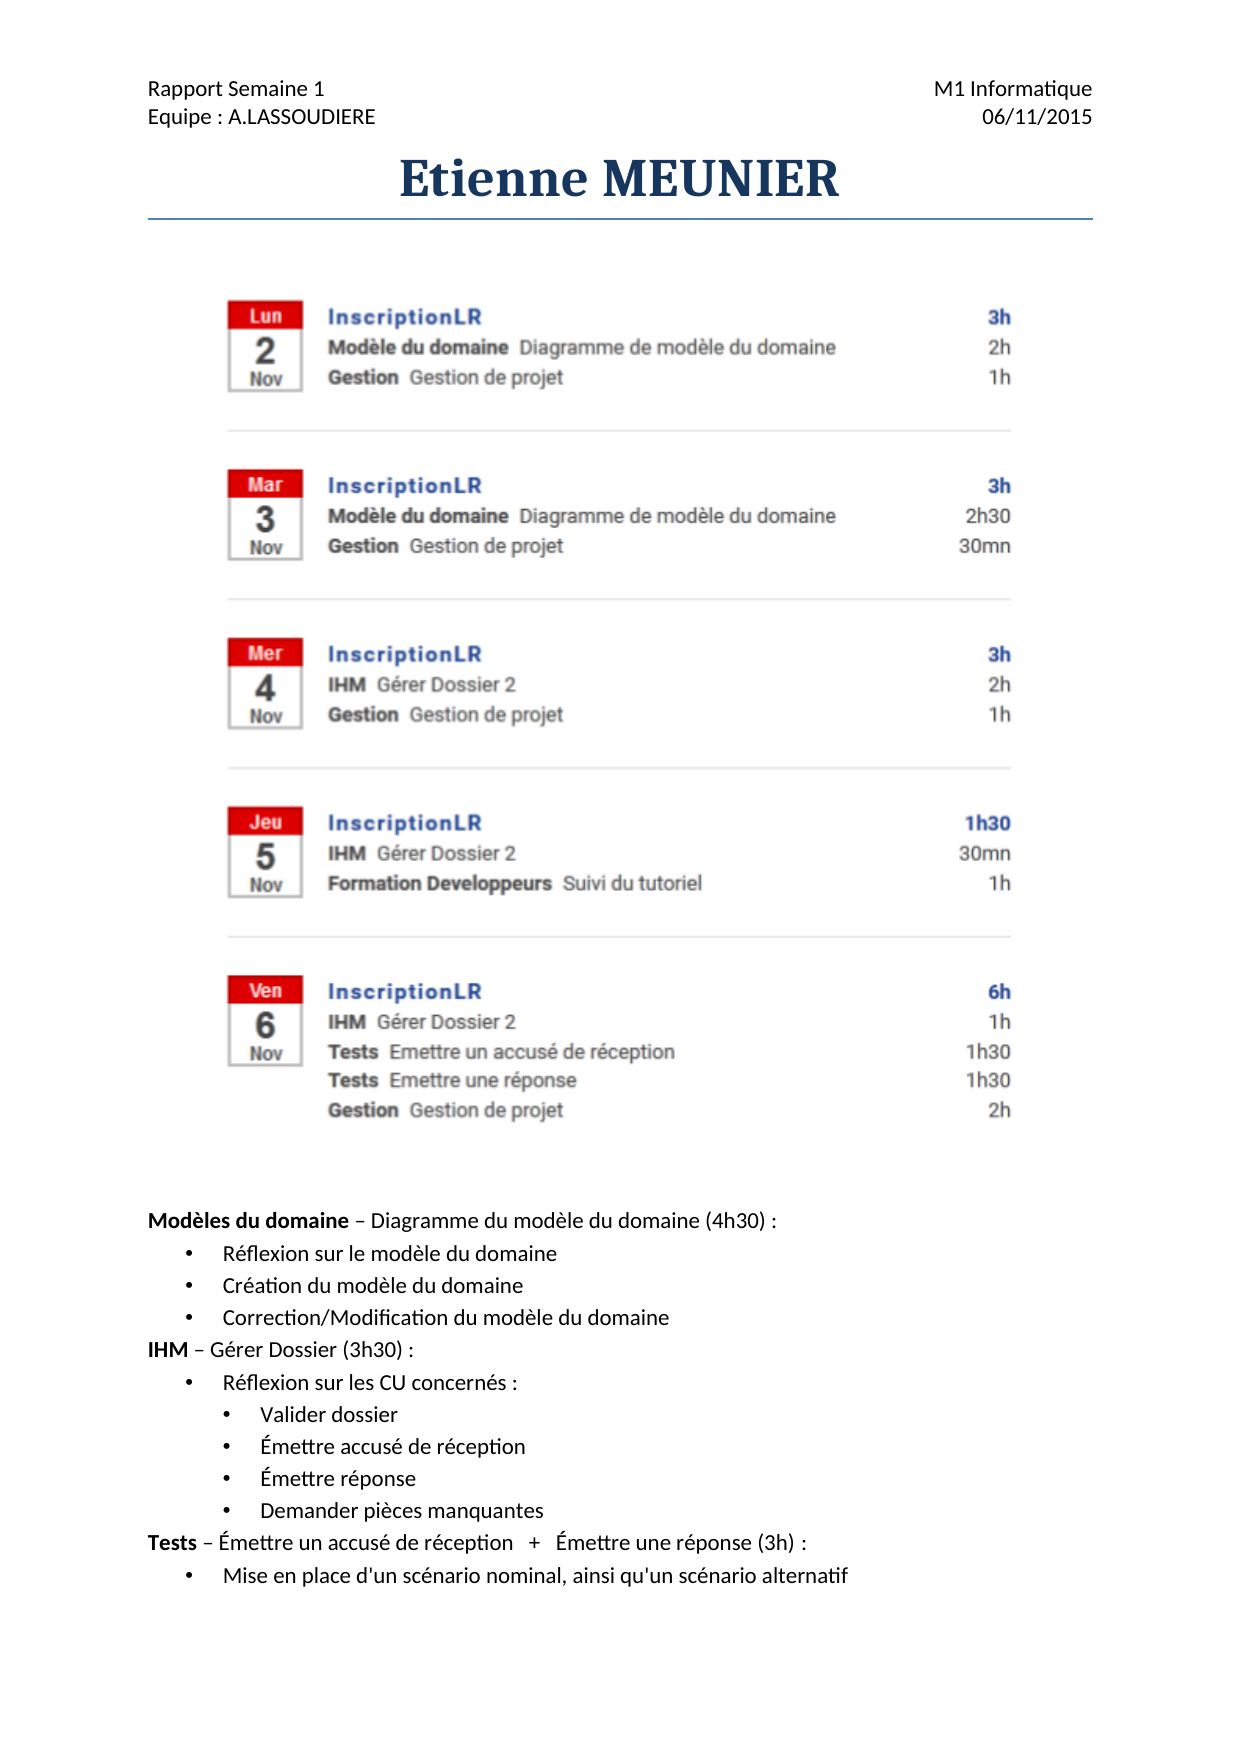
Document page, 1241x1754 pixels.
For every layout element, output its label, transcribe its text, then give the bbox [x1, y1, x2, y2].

title Etienne MEUNIER [148, 148, 1093, 218]
list Réflexion sur les CU concernés : [185, 1368, 1093, 1396]
list Valider dossier [223, 1400, 1093, 1428]
list Émettre réponse [223, 1464, 1093, 1492]
list Mise en place d'un scénario nominal, ainsi qu'un scénario alternatif [185, 1561, 1093, 1589]
list Correction/Modification du modèle du domaine [185, 1303, 1093, 1331]
text Modèles du domaine – Diagramme du modèle du domaine (4h30) : [148, 1207, 1093, 1235]
text Tests – Émettre un accusé de réception + Émettre une réponse (3h) : [148, 1528, 1093, 1557]
list Création du modèle du domaine [185, 1271, 1093, 1299]
list Réflexion sur le modèle du domaine [185, 1239, 1093, 1267]
list Demander pièces manquantes [223, 1496, 1093, 1524]
text IHM – Gérer Dossier (3h30) : [148, 1335, 1093, 1363]
list Émettre accusé de réception [223, 1432, 1093, 1460]
